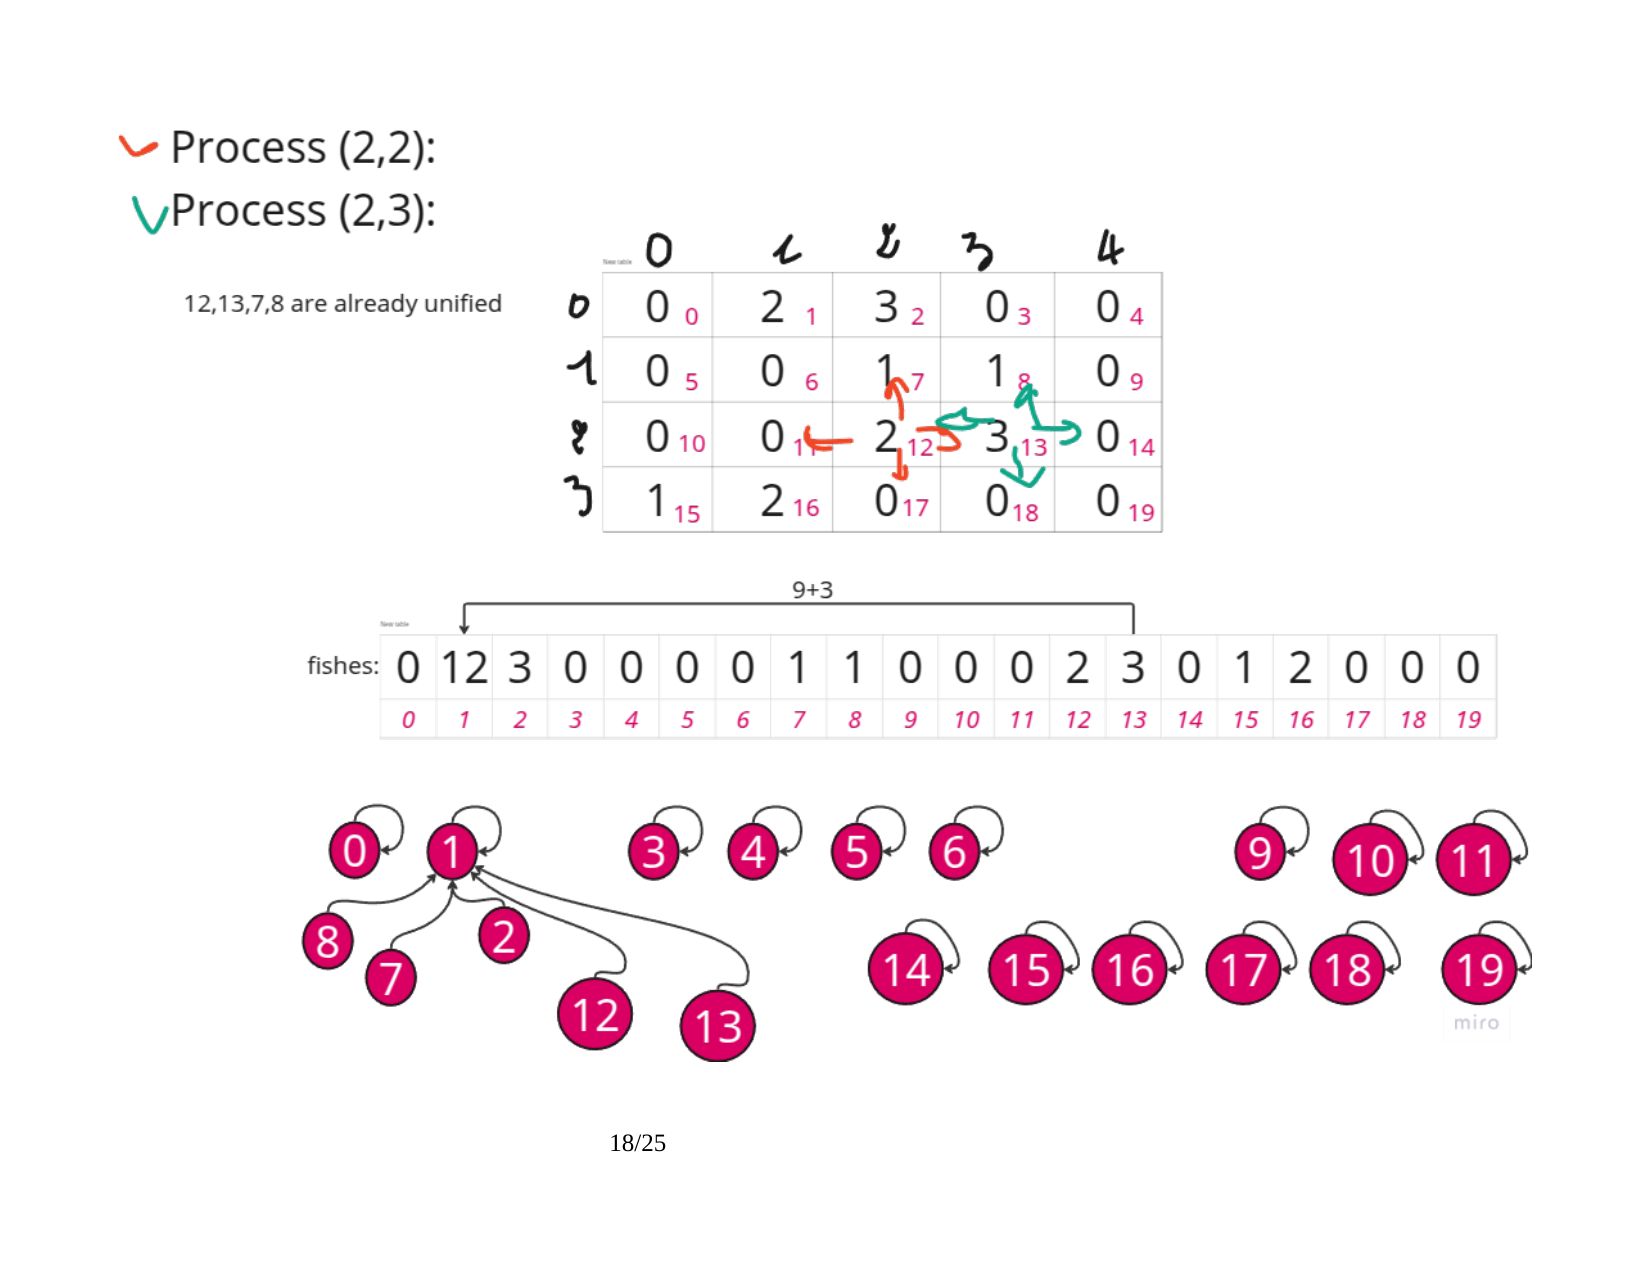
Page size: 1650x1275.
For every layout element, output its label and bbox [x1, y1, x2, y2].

picture [118, 118, 1532, 1062]
